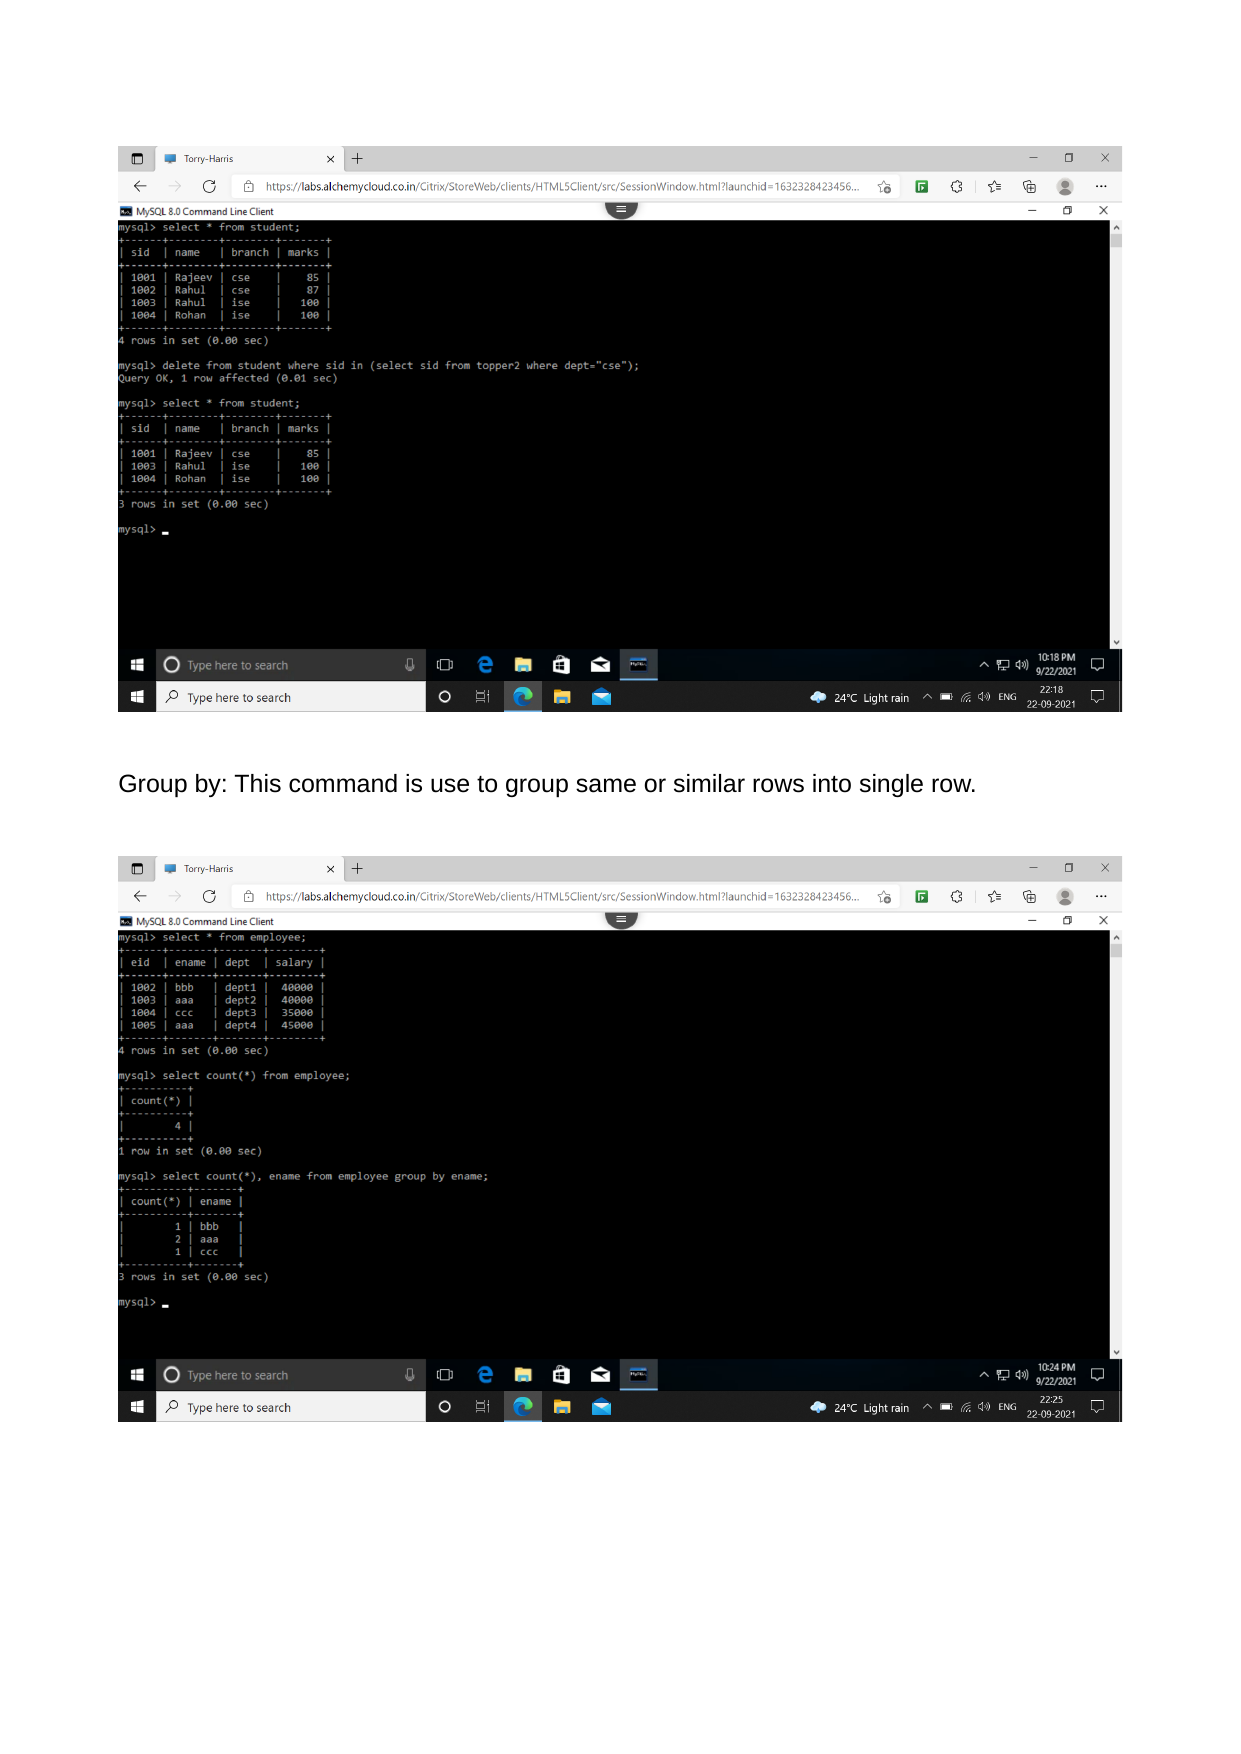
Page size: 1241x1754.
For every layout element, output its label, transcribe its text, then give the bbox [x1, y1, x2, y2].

picture [118, 856, 1123, 1422]
picture [118, 146, 1123, 712]
text Group by: This command is use to group same or similar rows into single row. [118, 769, 1122, 798]
